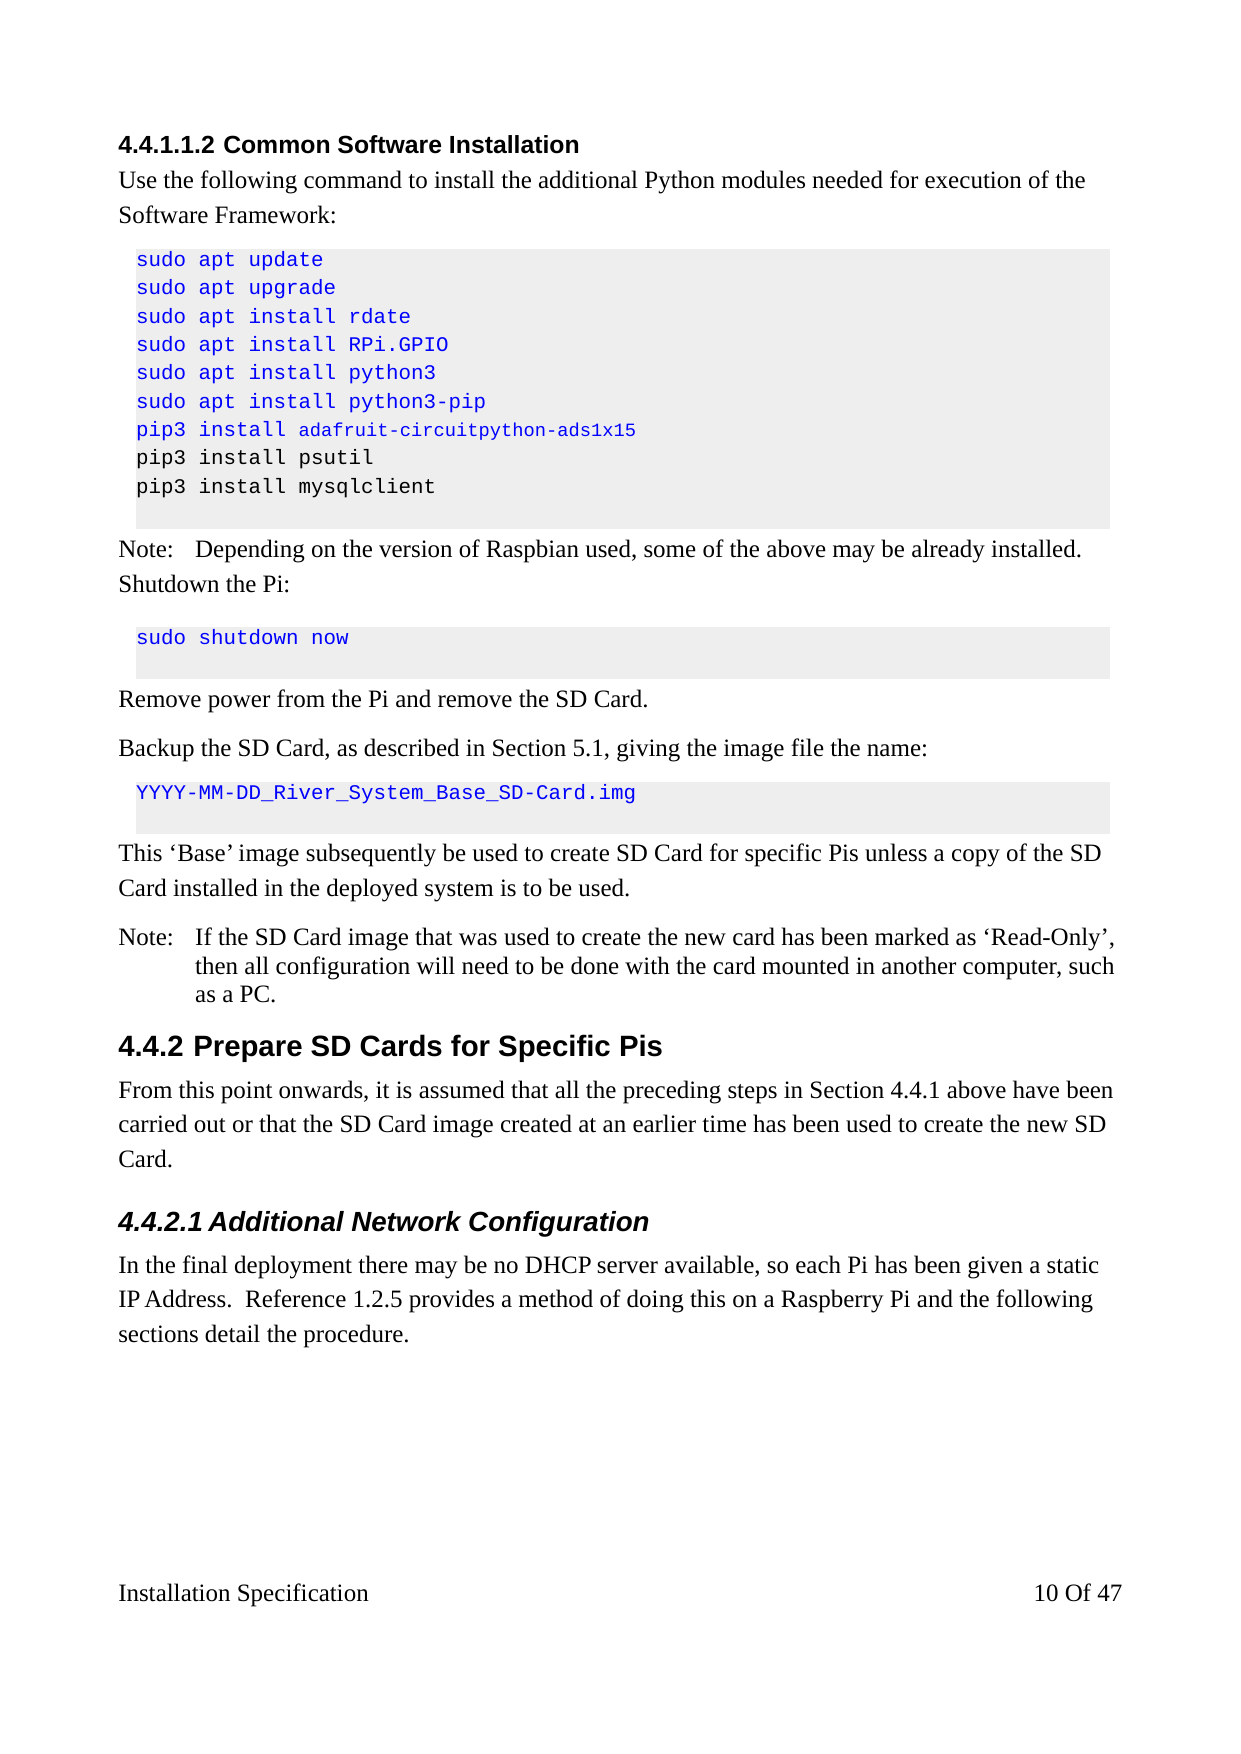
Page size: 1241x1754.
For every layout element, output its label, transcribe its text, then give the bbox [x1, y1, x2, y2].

text Note: If the SD Card image that was used to create the new card has been marked as ‘Read-Only’, then all configuration will need to be done with the card mounted in another computer, such as a PC. [118, 922, 1122, 1008]
text Use the following command to install the additional Python modules needed for execution of the Software Framework: [118, 165, 1122, 229]
text pip3 install psutil [136, 447, 1110, 471]
text pip3 install adafruit-circuitpython-ads1x15 [136, 419, 1110, 443]
text sudo apt install rdate [136, 306, 1110, 329]
text pip3 install mysqlclient [136, 476, 1110, 499]
text Remove power from the Pi and remove the SD Card. [118, 684, 1122, 712]
text sudo shutdown now [136, 627, 1110, 651]
text In the final deployment there may be no DHCP server available, so each Pi has been given a static IP Address. Reference 1.2.5 provides a method of doing this on a Raspberry Pi and the following sections detail the procedure. [118, 1250, 1122, 1348]
text Backup the SD Card, as described in Section 5.1, giving the image file the name: [118, 733, 1122, 761]
text sudo apt install RPi.GPIO [136, 334, 1110, 358]
text YYYY-MM-DD_River_System_Base_SD-Card.img [136, 782, 1110, 805]
text sudo apt update [136, 249, 1110, 273]
subtitle Common Software Installation [118, 131, 1122, 159]
text sudo apt install python3-pip [136, 391, 1110, 414]
text sudo apt install python3 [136, 362, 1110, 386]
text Shutdown the Pi: [118, 569, 1122, 598]
text This ‘Base’ image subsequently be used to create SD Card for specific Pis unless a copy of the SD Card installed in the deployed system is to be used. [118, 838, 1122, 902]
subtitle Additional Network Configuration [118, 1206, 1122, 1237]
text From this point onwards, it is assumed that all the preceding steps in Section 4.4.1 above have been carried out or that the SD Card image created at an earlier time has been used to create the new SD Card. [118, 1075, 1122, 1173]
subtitle Prepare SD Cards for Specific Pis [118, 1029, 1122, 1062]
text sudo apt upgrade [136, 277, 1110, 301]
text Note: Depending on the version of Raspbian used, some of the above may be already installed. [118, 534, 1122, 563]
